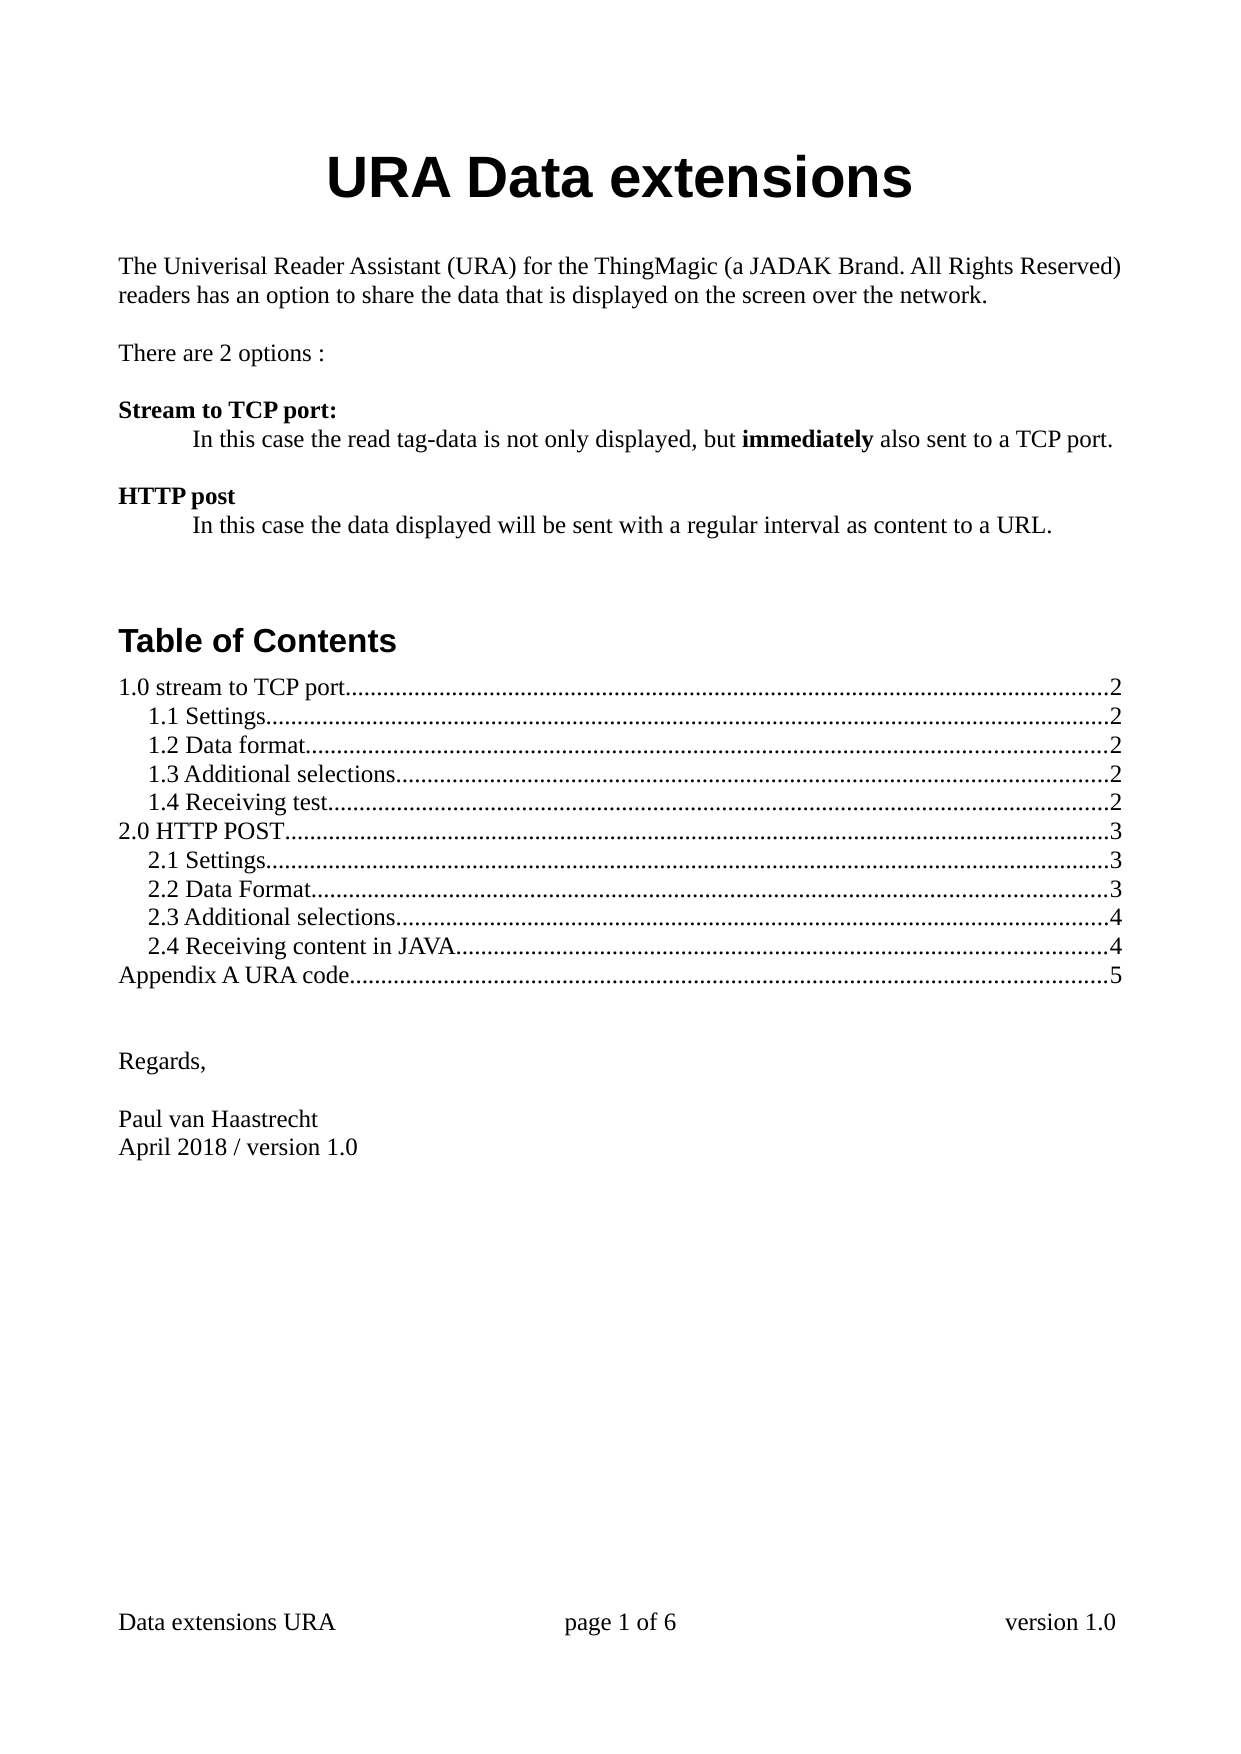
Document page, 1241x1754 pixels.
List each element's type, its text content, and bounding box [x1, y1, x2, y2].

text April 2018 / version 1.0 [118, 1132, 1122, 1161]
text 1.0 stream to TCP port 2 [118, 672, 1122, 701]
title URA Data extensions [118, 143, 1122, 210]
text 2.3 Additional selections 4 [148, 902, 1122, 931]
text In this case the data displayed will be sent with a regular interval as content to a URL. [118, 510, 1122, 539]
text Appendix A URA code 5 [118, 960, 1122, 989]
text 1.2 Data format 2 [148, 730, 1122, 759]
text Stream to TCP port: [118, 395, 1122, 424]
text 1.4 Receiving test 2 [148, 787, 1122, 816]
text Regards, [118, 1046, 1122, 1075]
text Paul van Haastrecht [118, 1104, 1122, 1132]
text 1.3 Additional selections 2 [148, 759, 1122, 787]
text 2.1 Settings 3 [148, 845, 1122, 874]
text HTTP post [118, 481, 1122, 510]
subtitle Table of Contents [118, 621, 1122, 660]
text In this case the read tag-data is not only displayed, but immediately also sent to a TCP port. [118, 424, 1122, 453]
text 1.1 Settings 2 [148, 701, 1122, 730]
text 2.4 Receiving content in JAVA 4 [148, 931, 1122, 960]
text 2.0 HTTP POST 3 [118, 816, 1122, 845]
text There are 2 options : [118, 338, 1122, 366]
text 2.2 Data Format 3 [148, 874, 1122, 902]
text The Univerisal Reader Assistant (URA) for the ThingMagic (a JADAK Brand. All Rights Reserved) readers has an option to share the data that is displayed on the screen over the network. [118, 251, 1122, 309]
